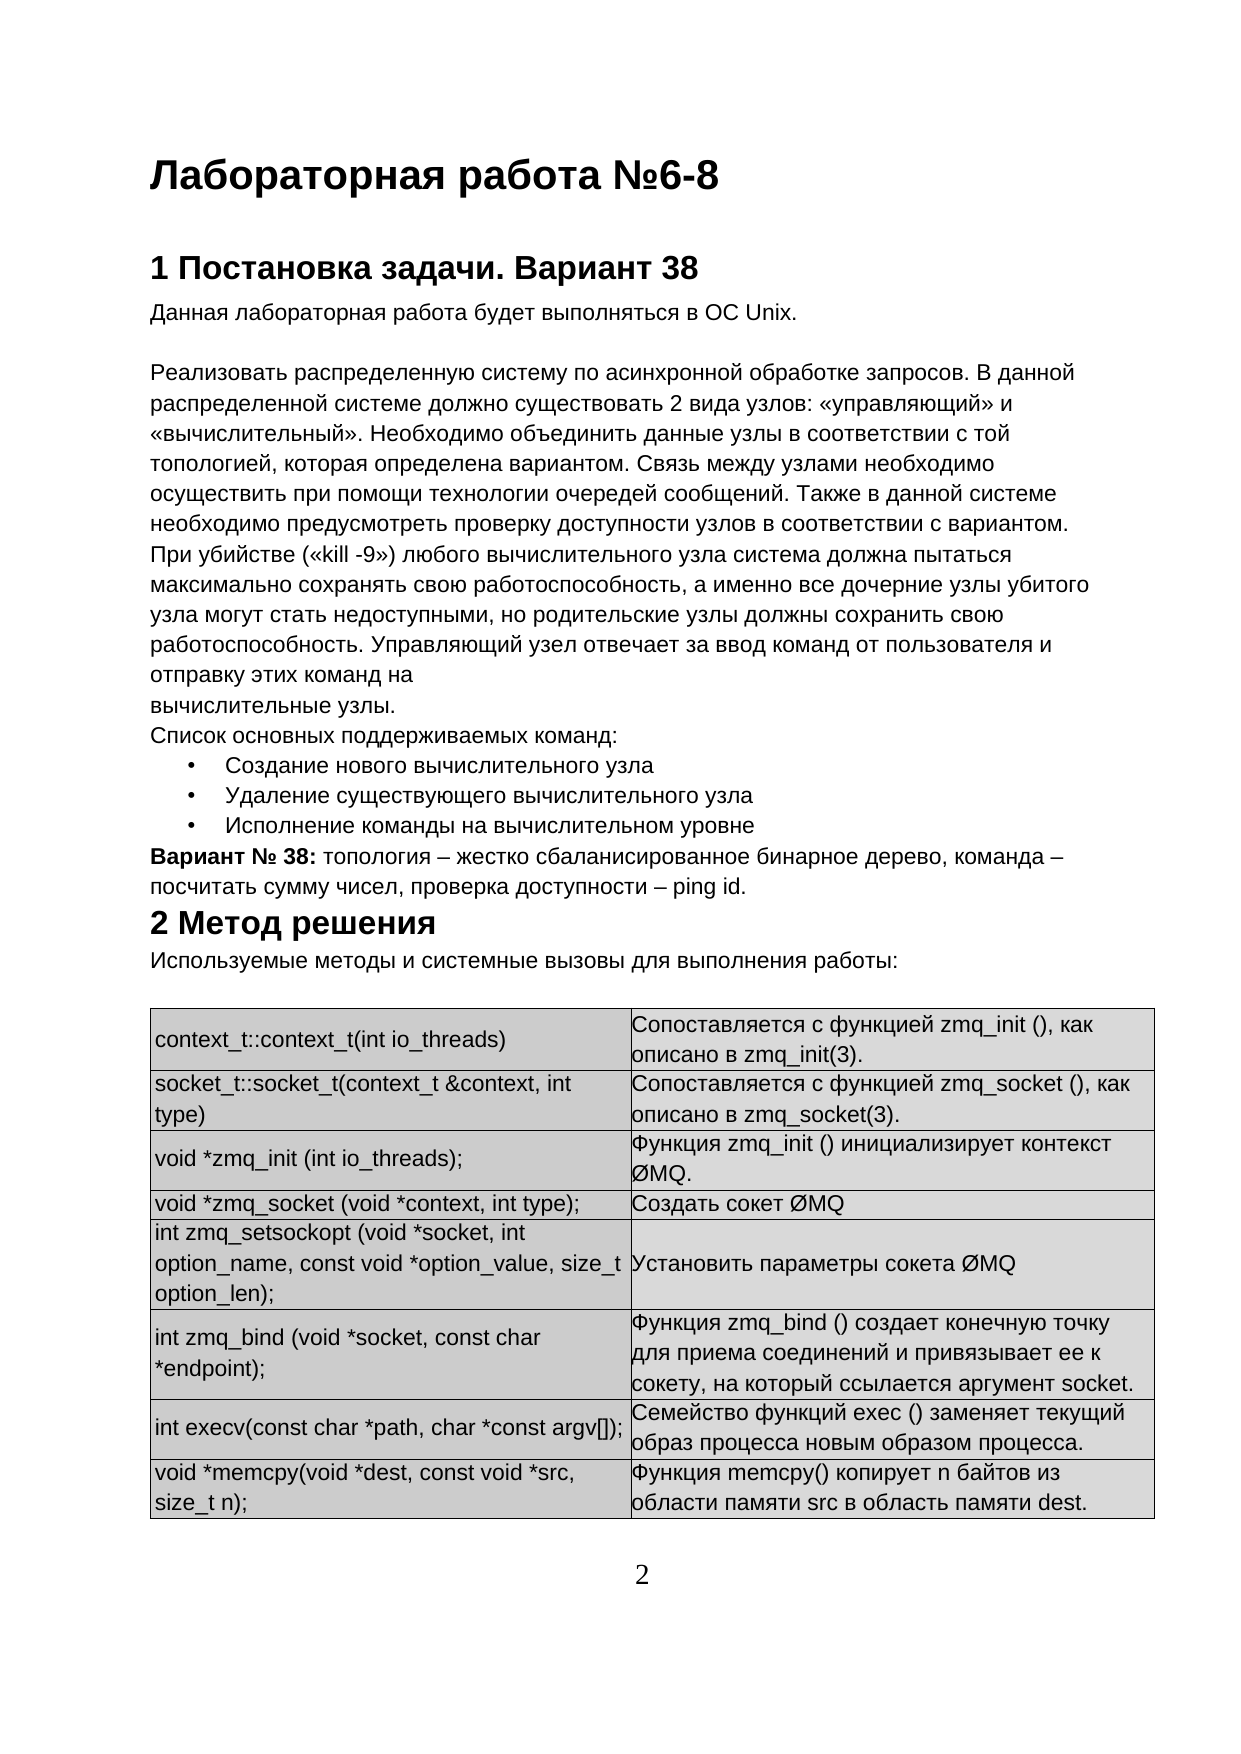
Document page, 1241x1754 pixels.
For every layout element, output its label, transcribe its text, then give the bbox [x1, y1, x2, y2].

table_cell Установить параметры сокета ØMQ [632, 1220, 1154, 1309]
table_cell Сопоставляется с функцией zmq_socket (), как описано в zmq_socket(3). [632, 1071, 1154, 1130]
table_cell void *zmq_init (int io_threads); [151, 1131, 631, 1190]
list Исполнение команды на вычислительном уровне [187, 812, 1091, 839]
text Данная лабораторная работа будет выполняться в ОС Unix. [150, 299, 1091, 325]
text распределенной системе должно существовать 2 вида узлов: «управляющий» и [150, 389, 1091, 416]
table_cell Семейство функций exec () заменяет текущий образ процесса новым образом процесса. [632, 1400, 1154, 1459]
table_cell void *memcpy(void *dest, const void *src, size_t n); [151, 1460, 631, 1518]
table_cell Функция zmq_bind () создает конечную точку для приема соединений и привязывает ее к сокету, на который ссылается аргумент socket. [632, 1310, 1154, 1399]
table_cell Функция memcpy() копирует n байтов из области памяти src в область памяти dest. [632, 1460, 1154, 1518]
text Вариант № 38: топология – жестко сбаланисированное бинарное дерево, команда – посчитать сумму чисел, проверка доступности – ping id. [150, 843, 1091, 899]
list Удаление существующего вычислительного узла [187, 782, 1091, 808]
text вычислительные узлы. [150, 692, 1091, 718]
table_header context_t::context_t(int io_threads) [151, 1009, 631, 1070]
table_header Сопоставляется с функцией zmq_init (), как описано в zmq_init(3). [632, 1009, 1154, 1070]
table_cell Создать сокет ØMQ [632, 1191, 1154, 1219]
text Список основных поддерживаемых команд: [150, 722, 1091, 748]
text «вычислительный». Необходимо объединить данные узлы в соответствии с той топологией, которая определена вариантом. Связь между узлами необходимо осуществить при помощи технологии очередей сообщений. Также в данной системе необходимо предусмотреть проверку доступности узлов в соответствии с вариантом. При убийстве («kill -9») любого вычислительного узла система должна пытаться максимально сохранять свою работоспособность, а именно все дочерние узлы убитого узла могут стать недоступными, но родительские узлы должны сохранить свою работоспособность. Управляющий узел отвечает за ввод команд от пользователя и отправку этих команд на [150, 420, 1091, 688]
table_cell int zmq_setsockopt (void *socket, int option_name, const void *option_value, size_t option_len); [151, 1220, 631, 1309]
table_cell void *zmq_socket (void *context, int type); [151, 1191, 631, 1219]
text Реализовать распределенную систему по асинхронной обработке запросов. В данной [150, 359, 1091, 386]
table_cell socket_t::socket_t(context_t &context, int type) [151, 1071, 631, 1130]
list Создание нового вычислительного узла [187, 752, 1091, 778]
table_cell Функция zmq_init () инициализирует контекст ØMQ. [632, 1131, 1154, 1190]
table_cell int execv(const char *path, char *const argv[]); [151, 1400, 631, 1459]
text 2 Метод решения [150, 903, 1091, 941]
subtitle Лабораторная работа №6-8 [150, 150, 1091, 198]
text Используемые методы и системные вызовы для выполнения работы: [150, 947, 1091, 973]
table_cell int zmq_bind (void *socket, const char *endpoint); [151, 1310, 631, 1399]
subtitle 1 Постановка задачи. Вариант 38 [150, 248, 1091, 286]
